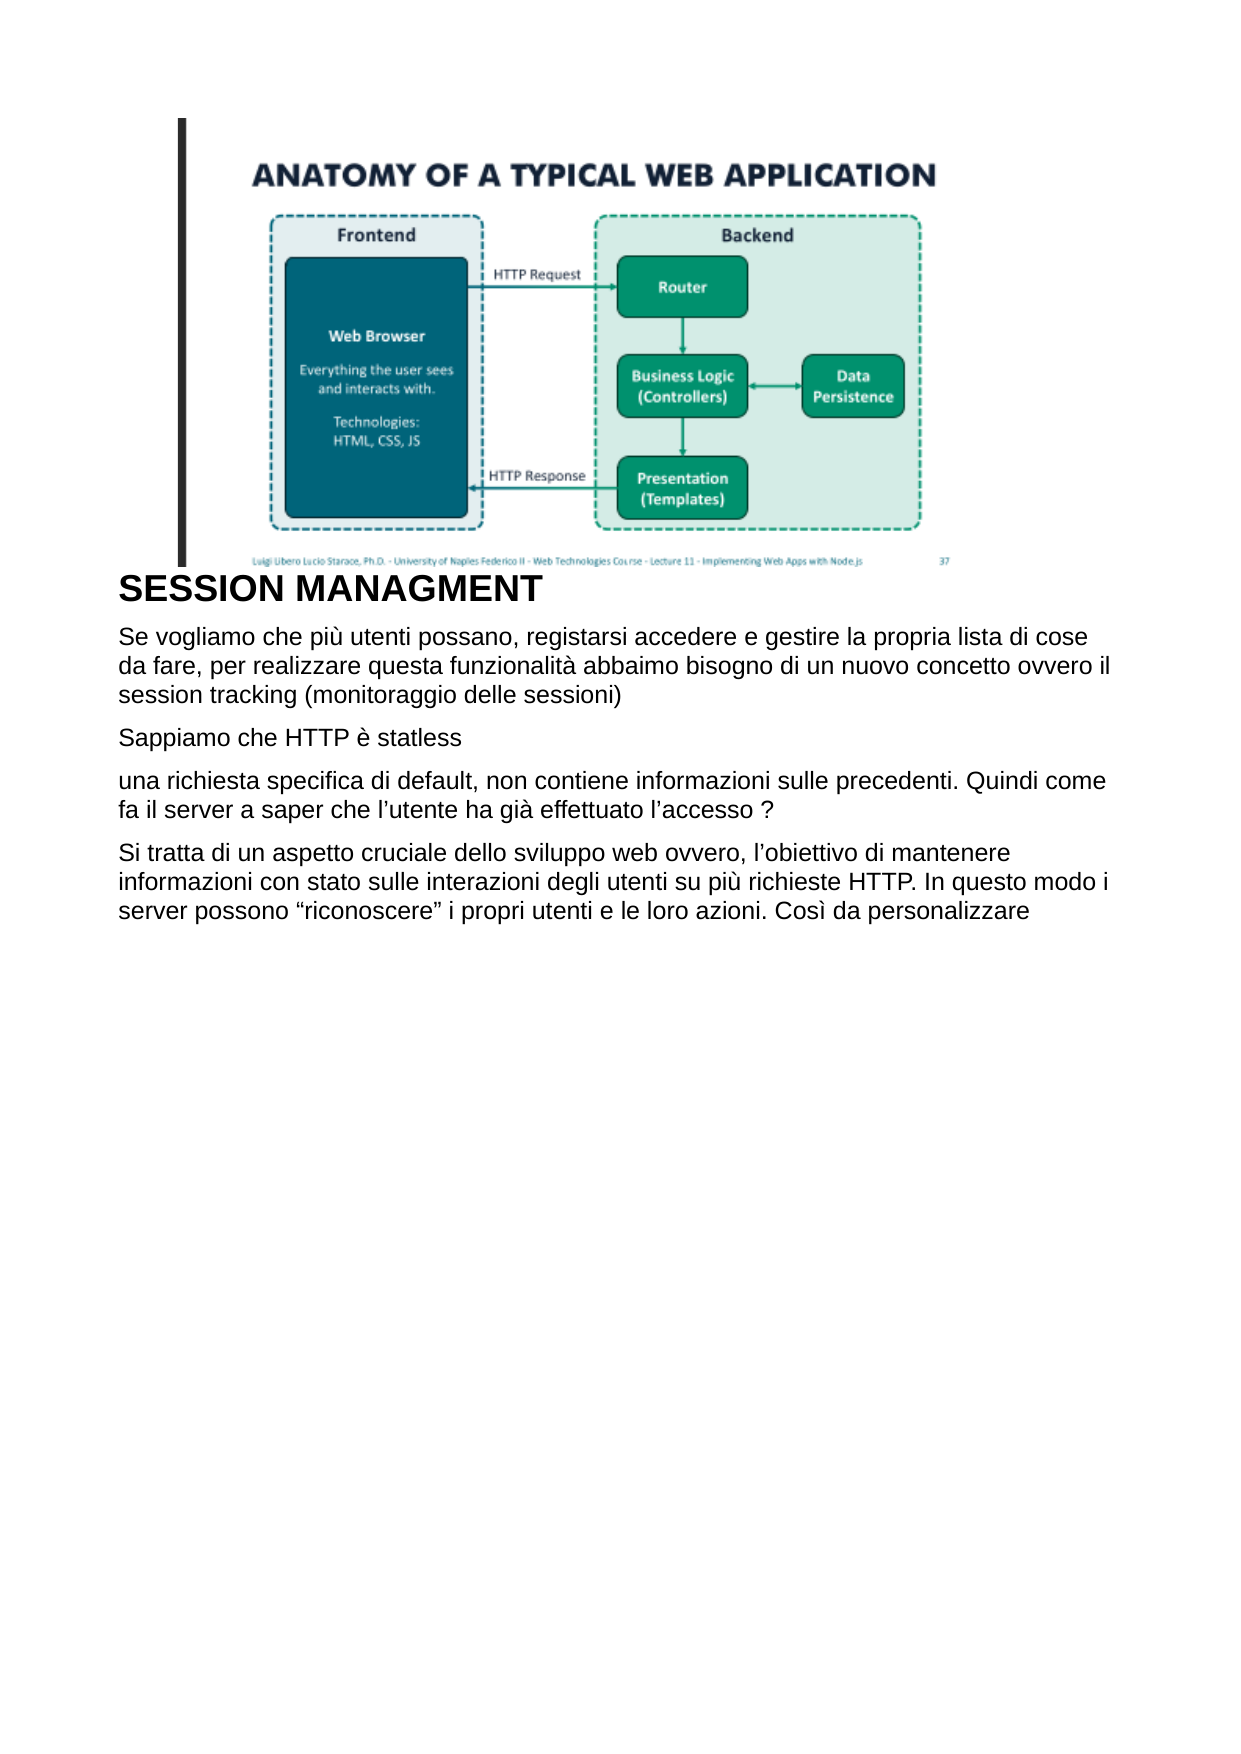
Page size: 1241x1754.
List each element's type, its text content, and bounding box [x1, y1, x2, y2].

subtitle SESSION MANAGMENT [118, 118, 1122, 610]
subtitle Si tratta di un aspetto cruciale dello sviluppo web ovvero, l’obiettivo di mantenere informazioni con stato sulle interazioni degli utenti su più richieste HTTP. In questo modo i server possono “riconoscere” i propri utenti e le loro azioni. Così da personalizzare [118, 838, 1122, 925]
subtitle Sappiamo che HTTP è statless [118, 723, 1122, 752]
subtitle una richiesta specifica di default, non contiene informazioni sulle precedenti. Quindi come fa il server a saper che l’utente ha già effettuato l’accesso ? [118, 766, 1122, 824]
picture [177, 118, 1007, 567]
subtitle Se vogliamo che più utenti possano, registarsi accedere e gestire la propria lista di cose da fare, per realizzare questa funzionalità abbaimo bisogno di un nuovo concetto ovvero il session tracking (monitoraggio delle sessioni) [118, 622, 1122, 708]
